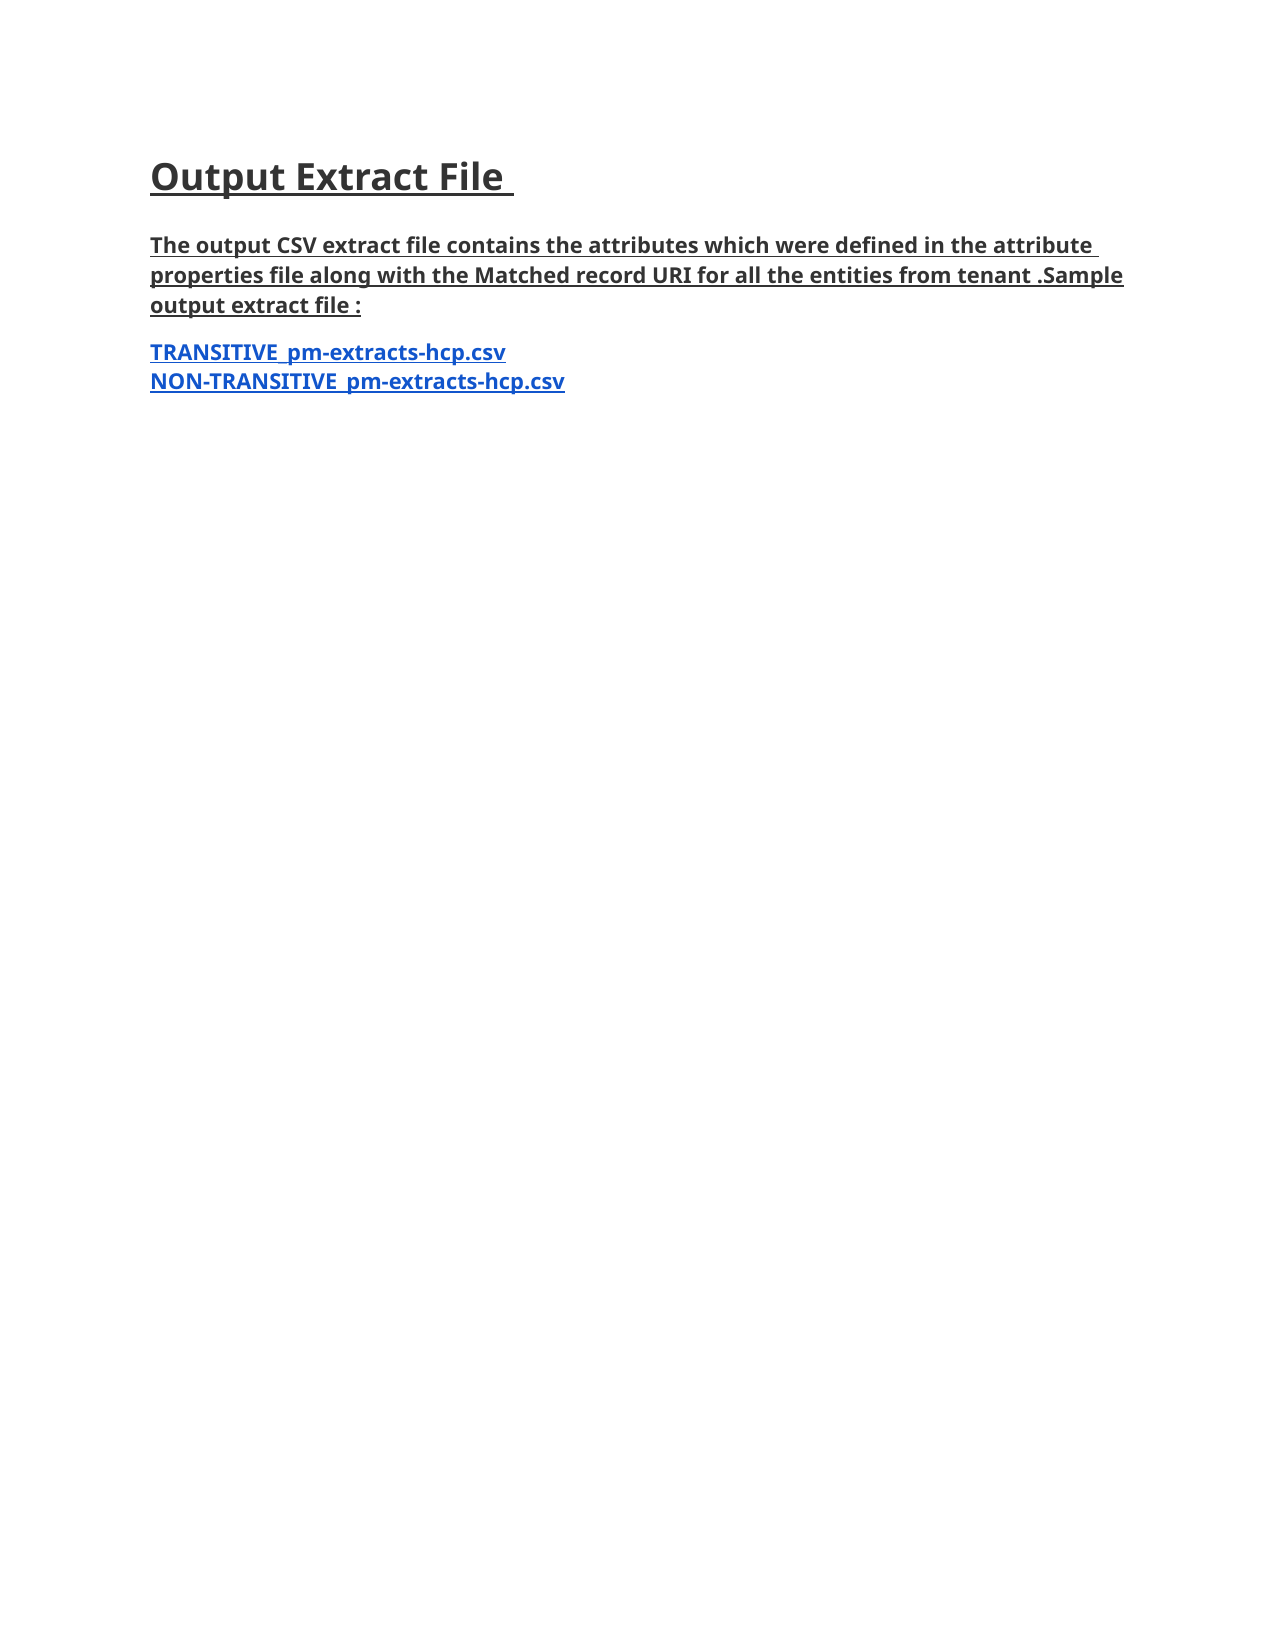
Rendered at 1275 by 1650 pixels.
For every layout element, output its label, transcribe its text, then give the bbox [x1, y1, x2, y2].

text NON-TRANSITIVE_pm-extracts-hcp.csv [150, 366, 1125, 396]
text The output CSV extract file contains the attributes which were defined in the attribute properties file along with the Matched record URI for all the entities from tenant .Sample output extract file : [150, 230, 1125, 320]
text TRANSITIVE_pm-extracts-hcp.csv [150, 336, 1125, 366]
subtitle Output Extract File [150, 150, 1125, 201]
